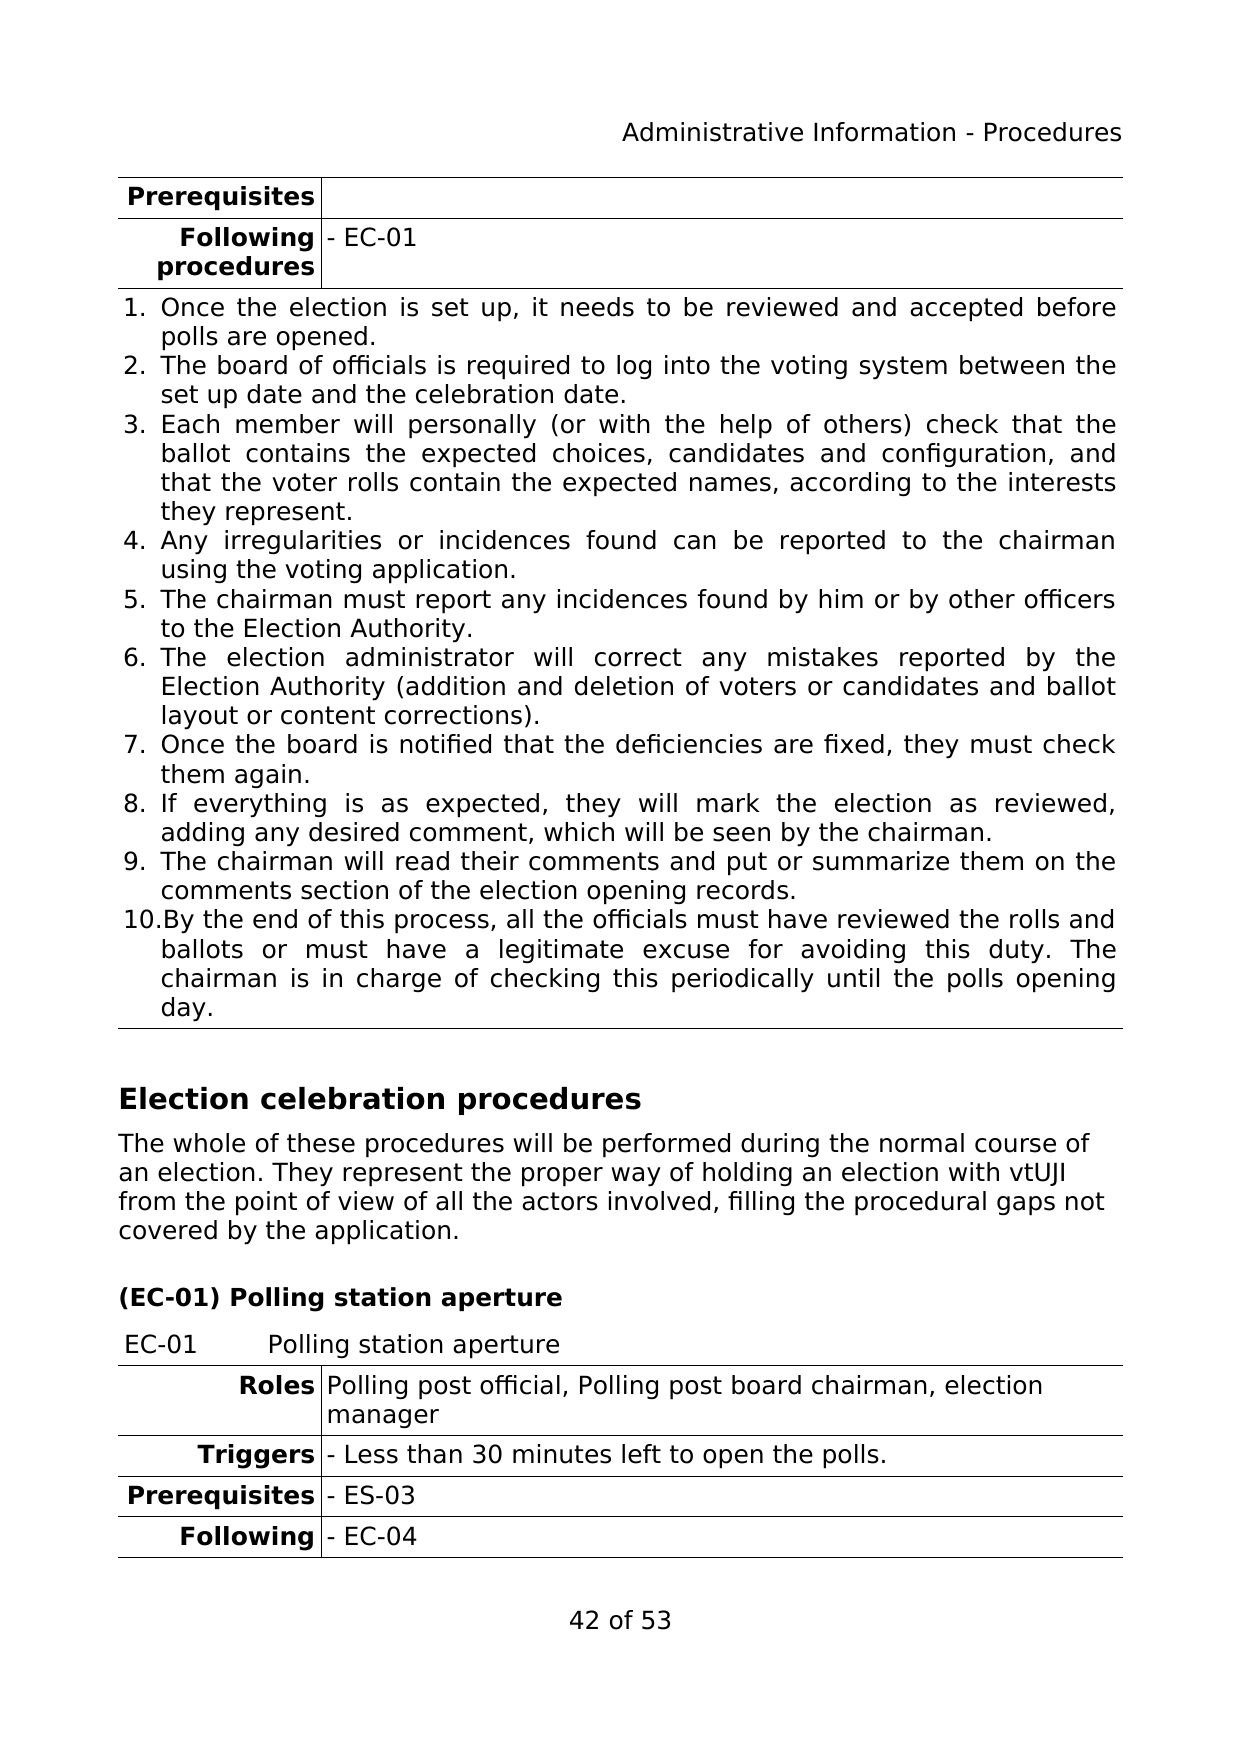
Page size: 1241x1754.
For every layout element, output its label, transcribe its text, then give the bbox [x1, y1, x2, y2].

subtitle (EC-01) Polling station aperture [118, 1283, 1122, 1312]
table_cell Once the election is set up, it needs to be reviewed and accepted before polls are opened. The board of officials is required to log into the voting system between the set up date and the celebration date. Each member will personally (or with the help of others) check that the ballot contains the expected choices, candidates and configuration, and that the voter rolls contain the expected names, according to the interests they represent. Any irregularities or incidences found can be reported to the chairman using the voting application. The chairman must report any incidences found by him or by other officers to the Election Authority. The election administrator will correct any mistakes reported by the Election Authority (addition and deletion of voters or candidates and ballot layout or content corrections). Once the board is notified that the deficiencies are fixed, they must check them again. If everything is as expected, they will mark the election as reviewed, adding any desired comment, which will be seen by the chairman. The chairman will read their comments and put or summarize them on the comments section of the election opening records. By the end of this process, all the officials must have reviewed the rolls and ballots or must have a legitimate excuse for avoiding this duty. The chairman is in charge of checking this periodically until the polls opening day. [118, 289, 1122, 1028]
table_cell - EC-01 [322, 219, 1122, 287]
table_cell - EC-04 [322, 1517, 1122, 1557]
table_cell - Less than 30 minutes left to open the polls. [322, 1436, 1122, 1476]
table_cell Prerequisites [118, 178, 321, 217]
table_cell Following [118, 1517, 321, 1557]
table_cell Roles [118, 1366, 321, 1435]
table_cell [322, 178, 1122, 217]
table_cell Triggers [118, 1436, 321, 1476]
table_header EC-01 [118, 1324, 262, 1365]
table_cell Prerequisites [118, 1477, 321, 1516]
table_header Polling station aperture [262, 1324, 1122, 1365]
table_cell Polling post official, Polling post board chairman, election manager [322, 1366, 1122, 1435]
text The whole of these procedures will be performed during the normal course of an election. They represent the proper way of holding an election with vtUJI from the point of view of all the actors involved, filling the procedural gaps not covered by the application. [118, 1129, 1122, 1246]
table_cell Following procedures [118, 219, 321, 287]
table_cell - ES-03 [322, 1477, 1122, 1516]
subtitle Election celebration procedures [118, 1082, 1122, 1116]
